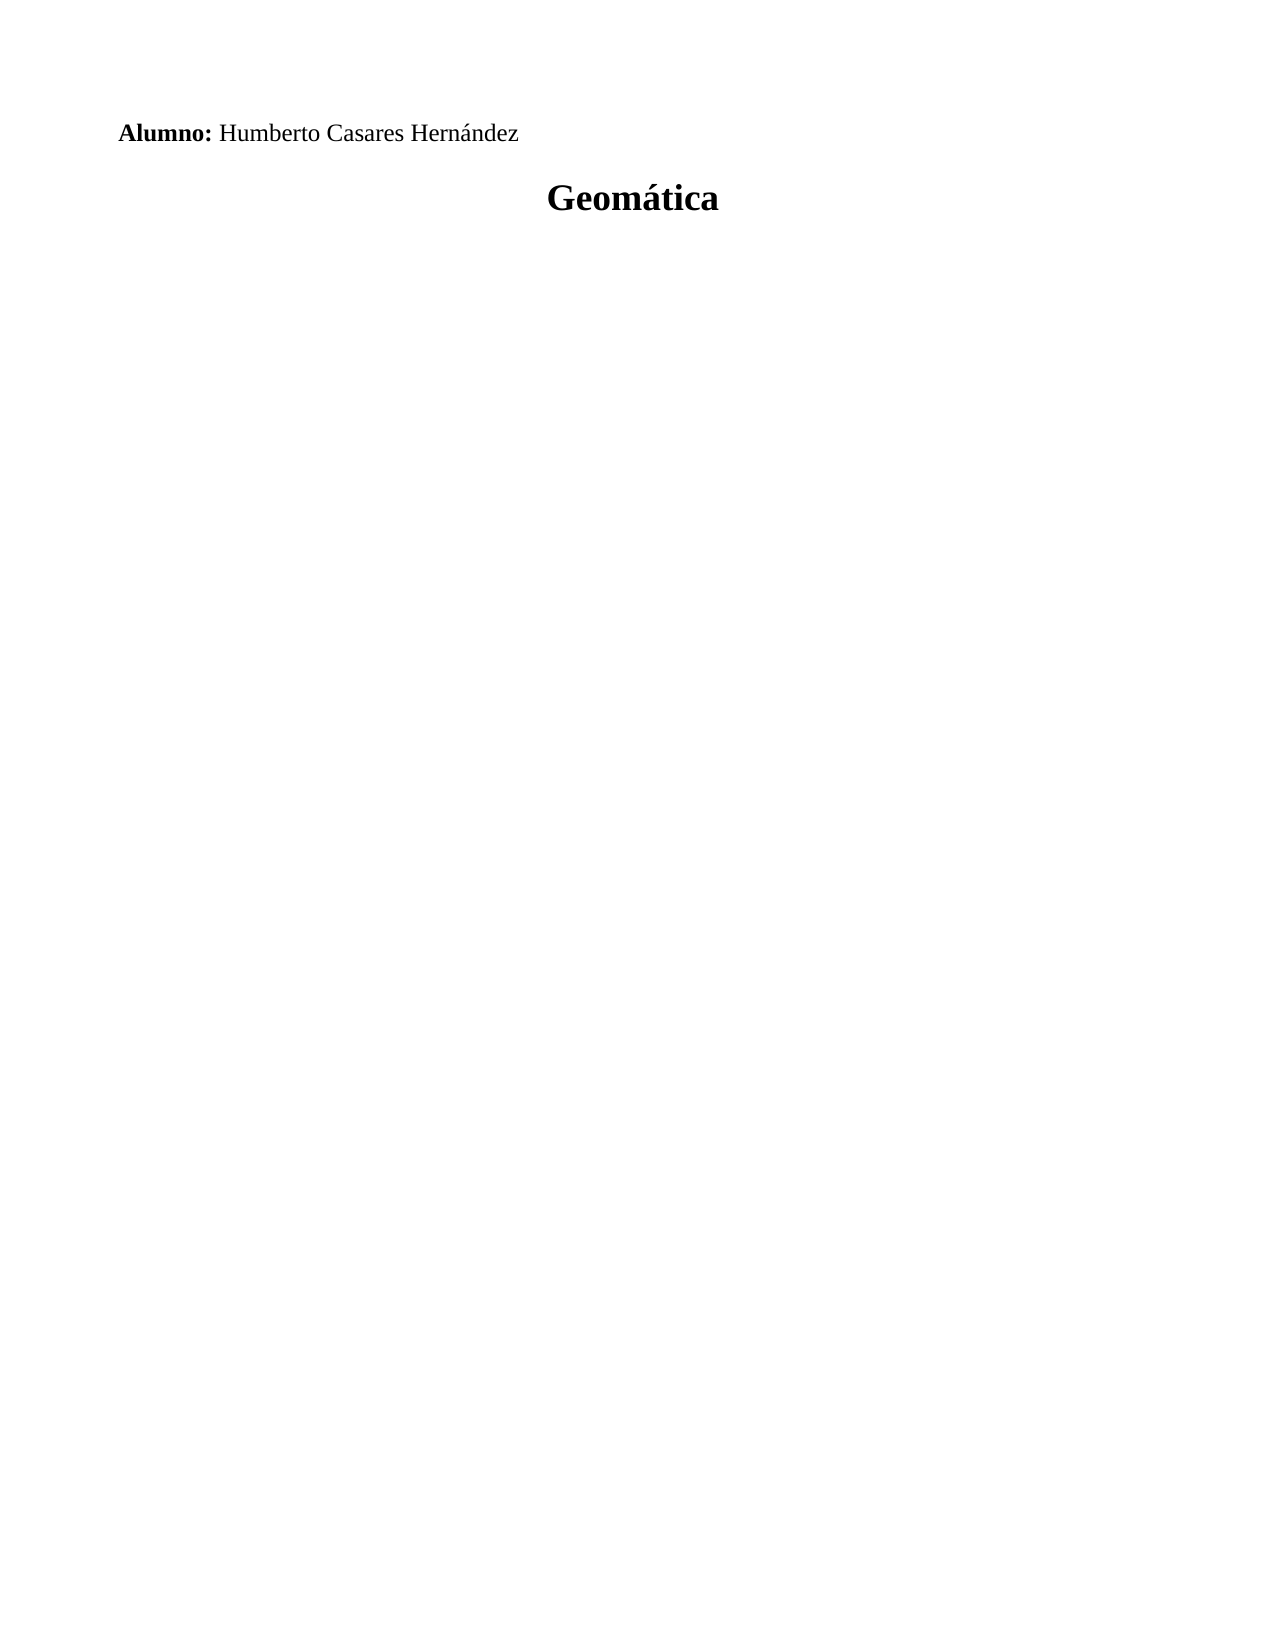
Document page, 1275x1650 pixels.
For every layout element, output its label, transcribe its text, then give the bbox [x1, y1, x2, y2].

text Geomática [118, 176, 1157, 219]
text Alumno: Humberto Casares Hernández [118, 118, 1157, 147]
